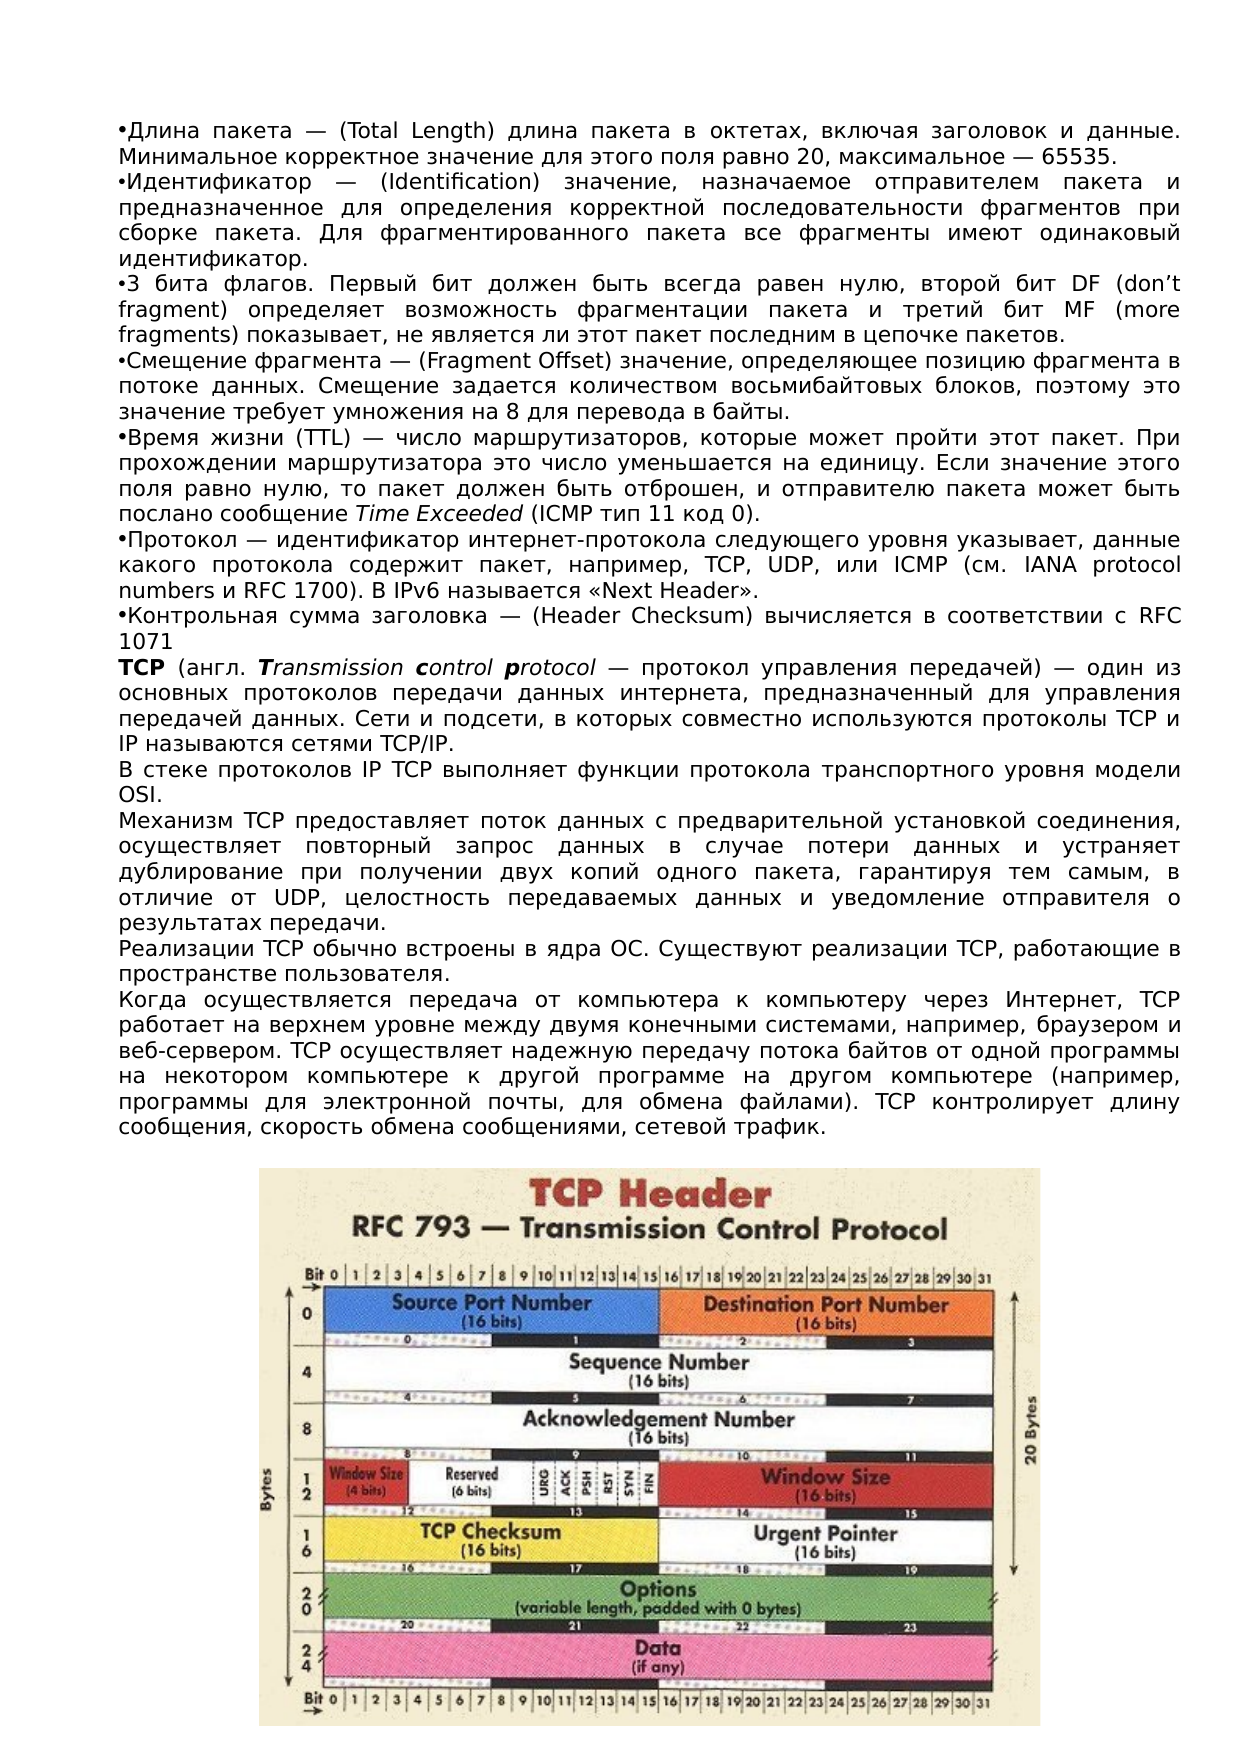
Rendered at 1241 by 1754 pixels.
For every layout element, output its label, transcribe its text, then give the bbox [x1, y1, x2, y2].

list 3 бита флагов. Первый бит должен быть всегда равен нулю, второй бит DF (don’t fragment) определяет возможность фрагментации пакета и третий бит MF (more fragments) показывает, не является ли этот пакет последним в цепочке пакетов. [118, 271, 1182, 348]
text Механизм TCP предоставляет поток данных с предварительной установкой соединения, осуществляет повторный запрос данных в случае потери данных и устраняет дублирование при получении двух копий одного пакета, гарантируя тем самым, в отличие от UDP, целостность передаваемых данных и уведомление отправителя о результатах передачи. [118, 808, 1182, 936]
list Длина пакета — (Total Length) длина пакета в октетах, включая заголовок и данные. Минимальное корректное значение для этого поля равно 20, максимальное — 65535. [118, 118, 1182, 169]
text TCP (англ. Transmission control protocol — протокол управления передачей) — один из основных протоколов передачи данных интернета, предназначенный для управления передачей данных. Сети и подсети, в которых совместно используются протоколы TCP и IP называются сетями TCP/IP. [118, 655, 1182, 757]
picture [259, 1168, 1041, 1726]
text В стеке протоколов IP TCP выполняет функции протокола транспортного уровня модели OSI. [118, 757, 1182, 808]
text Реализации TCP обычно встроены в ядра ОС. Существуют реализации TCP, работающие в пространстве пользователя. [118, 936, 1182, 987]
list Идентификатор — (Identification) значение, назначаемое отправителем пакета и предназначенное для определения корректной последовательности фрагментов при сборке пакета. Для фрагментированного пакета все фрагменты имеют одинаковый идентификатор. [118, 169, 1182, 271]
list Контрольная сумма заголовка — (Header Checksum) вычисляется в соответствии с RFC 1071 [118, 604, 1182, 655]
list Протокол — идентификатор интернет-протокола следующего уровня указывает, данные какого протокола содержит пакет, например, TCP, UDP, или ICMP (см. IANA protocol numbers и RFC 1700). В IPv6 называется «Next Header». [118, 527, 1182, 604]
list Смещение фрагмента — (Fragment Offset) значение, определяющее позицию фрагмента в потоке данных. Смещение задается количеством восьмибайтовых блоков, поэтому это значение требует умножения на 8 для перевода в байты. [118, 348, 1182, 424]
text Когда осуществляется передача от компьютера к компьютеру через Интернет, TCP работает на верхнем уровне между двумя конечными системами, например, браузером и веб-сервером. TCP осуществляет надежную передачу потока байтов от одной программы на некотором компьютере к другой программе на другом компьютере (например, программы для электронной почты, для обмена файлами). TCP контролирует длину сообщения, скорость обмена сообщениями, сетевой трафик. [118, 987, 1182, 1140]
list Время жизни (TTL) — число маршрутизаторов, которые может пройти этот пакет. При прохождении маршрутизатора это число уменьшается на единицу. Если значение этого поля равно нулю, то пакет должен быть отброшен, и отправителю пакета может быть послано сообщение Time Exceeded (ICMP тип 11 код 0). [118, 424, 1182, 527]
